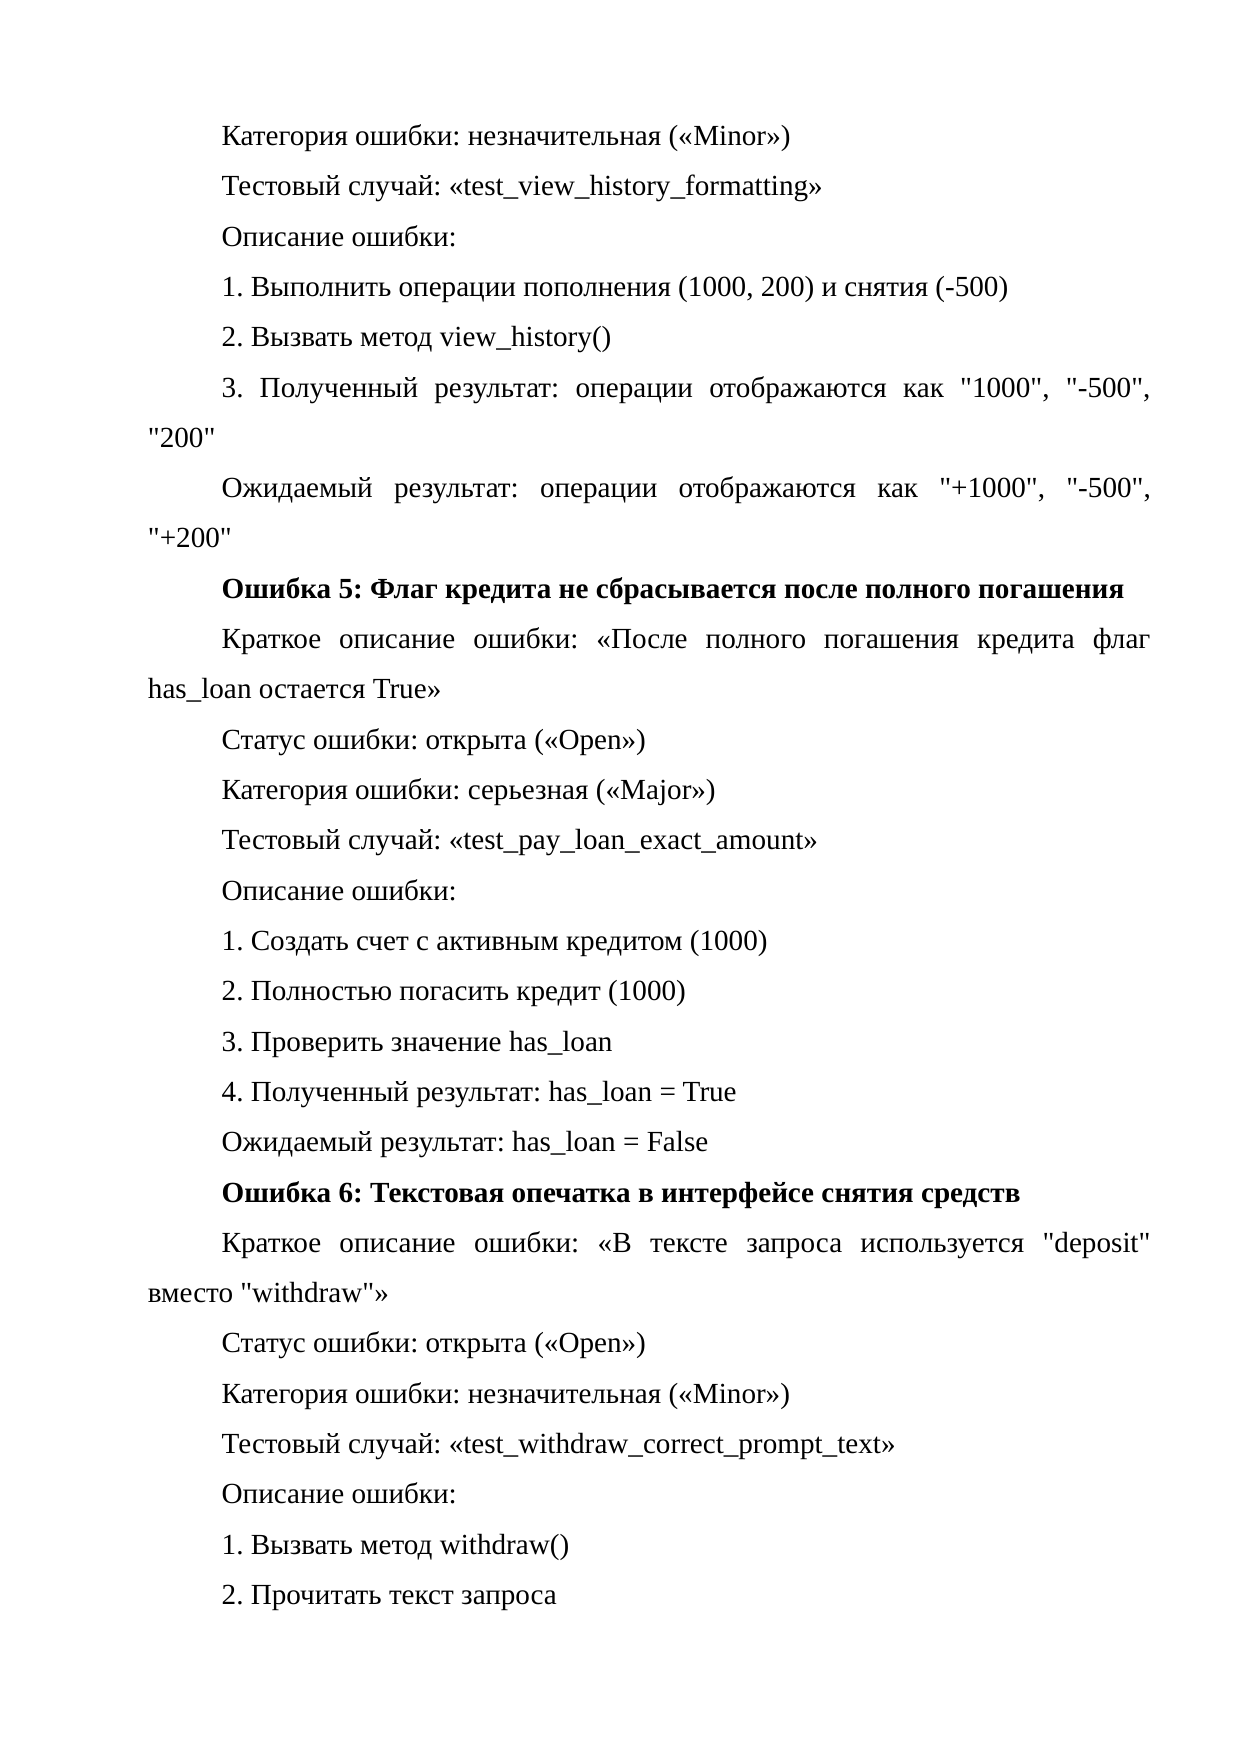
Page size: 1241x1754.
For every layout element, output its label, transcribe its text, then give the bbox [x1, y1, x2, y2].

text Статус ошибки: открыта («Open») [148, 722, 1152, 755]
text Ожидаемый результат: has_loan = False [148, 1124, 1152, 1158]
text 2. Прочитать текст запроса [148, 1577, 1152, 1611]
text 3. Проверить значение has_loan [148, 1024, 1152, 1057]
text Ошибка 5: Флаг кредита не сбрасывается после полного погашения [148, 571, 1152, 604]
text Тестовый случай: «test_pay_loan_exact_amount» [148, 822, 1152, 856]
text 2. Полностью погасить кредит (1000) [148, 973, 1152, 1007]
text Категория ошибки: незначительная («Minor») [148, 1376, 1152, 1409]
text Категория ошибки: серьезная («Major») [148, 772, 1152, 806]
text 2. Вызвать метод view_history() [148, 319, 1152, 353]
text Тестовый случай: «test_withdraw_correct_prompt_text» [148, 1426, 1152, 1460]
text Описание ошибки: [148, 873, 1152, 906]
text Ожидаемый результат: операции отображаются как "+1000", "-500", "+200" [148, 470, 1152, 554]
text Статус ошибки: открыта («Open») [148, 1326, 1152, 1359]
text 4. Полученный результат: has_loan = True [148, 1074, 1152, 1108]
text 1. Вызвать метод withdraw() [148, 1527, 1152, 1560]
text Описание ошибки: [148, 1477, 1152, 1510]
text Краткое описание ошибки: «В тексте запроса используется "deposit" вместо "withdraw"» [148, 1225, 1152, 1309]
text Описание ошибки: [148, 219, 1152, 252]
text Категория ошибки: незначительная («Minor») [148, 118, 1152, 152]
text Тестовый случай: «test_view_history_formatting» [148, 168, 1152, 202]
text 1. Создать счет с активным кредитом (1000) [148, 923, 1152, 957]
text Ошибка 6: Текстовая опечатка в интерфейсе снятия средств [148, 1175, 1152, 1208]
text 3. Полученный результат: операции отображаются как "1000", "-500", "200" [148, 370, 1152, 453]
text Краткое описание ошибки: «После полного погашения кредита флаг has_loan остается True» [148, 621, 1152, 705]
text 1. Выполнить операции пополнения (1000, 200) и снятия (-500) [148, 269, 1152, 303]
